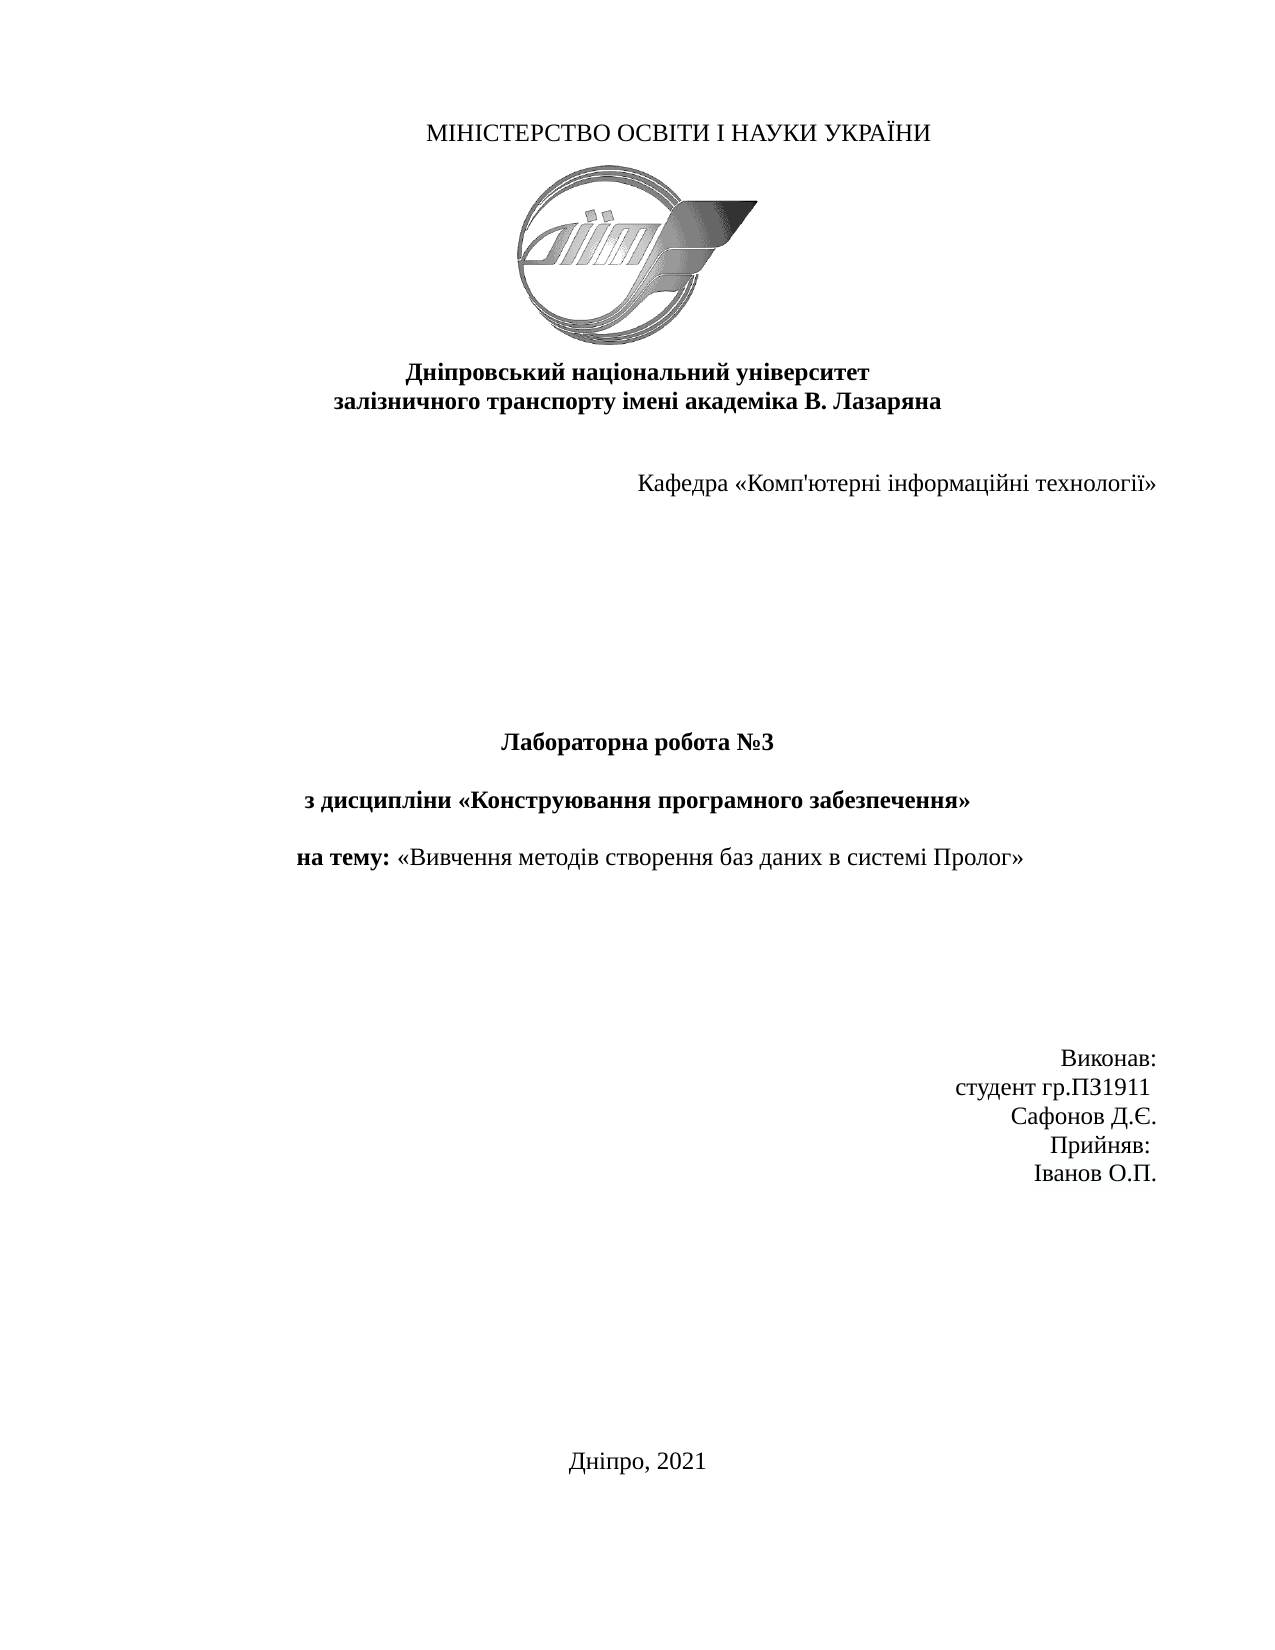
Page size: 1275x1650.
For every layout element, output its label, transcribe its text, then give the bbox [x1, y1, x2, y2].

text Прийняв: [709, 1130, 1157, 1158]
text з дисципліни «Конструювання програмного забезпечення» [118, 756, 1157, 813]
text МІНІСТЕРСТВО ОСВІТИ І НАУКИ УКРАЇНИ [155, 118, 1157, 147]
text Кафедра «Комп'ютерні інформаційні технології» [118, 468, 1157, 497]
text Дніпро, 2021 [118, 1446, 1157, 1475]
text на тему: «Вивчення методів створення баз даних в системі Пролог» [118, 842, 1157, 871]
text Лабораторна робота №3 [118, 727, 1157, 756]
text Іванов О.П. [709, 1158, 1157, 1187]
text Виконав: [118, 1043, 1157, 1072]
text студент гр.ПЗ1911 [709, 1072, 1157, 1101]
text Дніпровський національний університет залізничного транспорту імені академіка В. Лазаряна [118, 357, 1157, 415]
text Сафонов Д.Є. [709, 1101, 1157, 1130]
